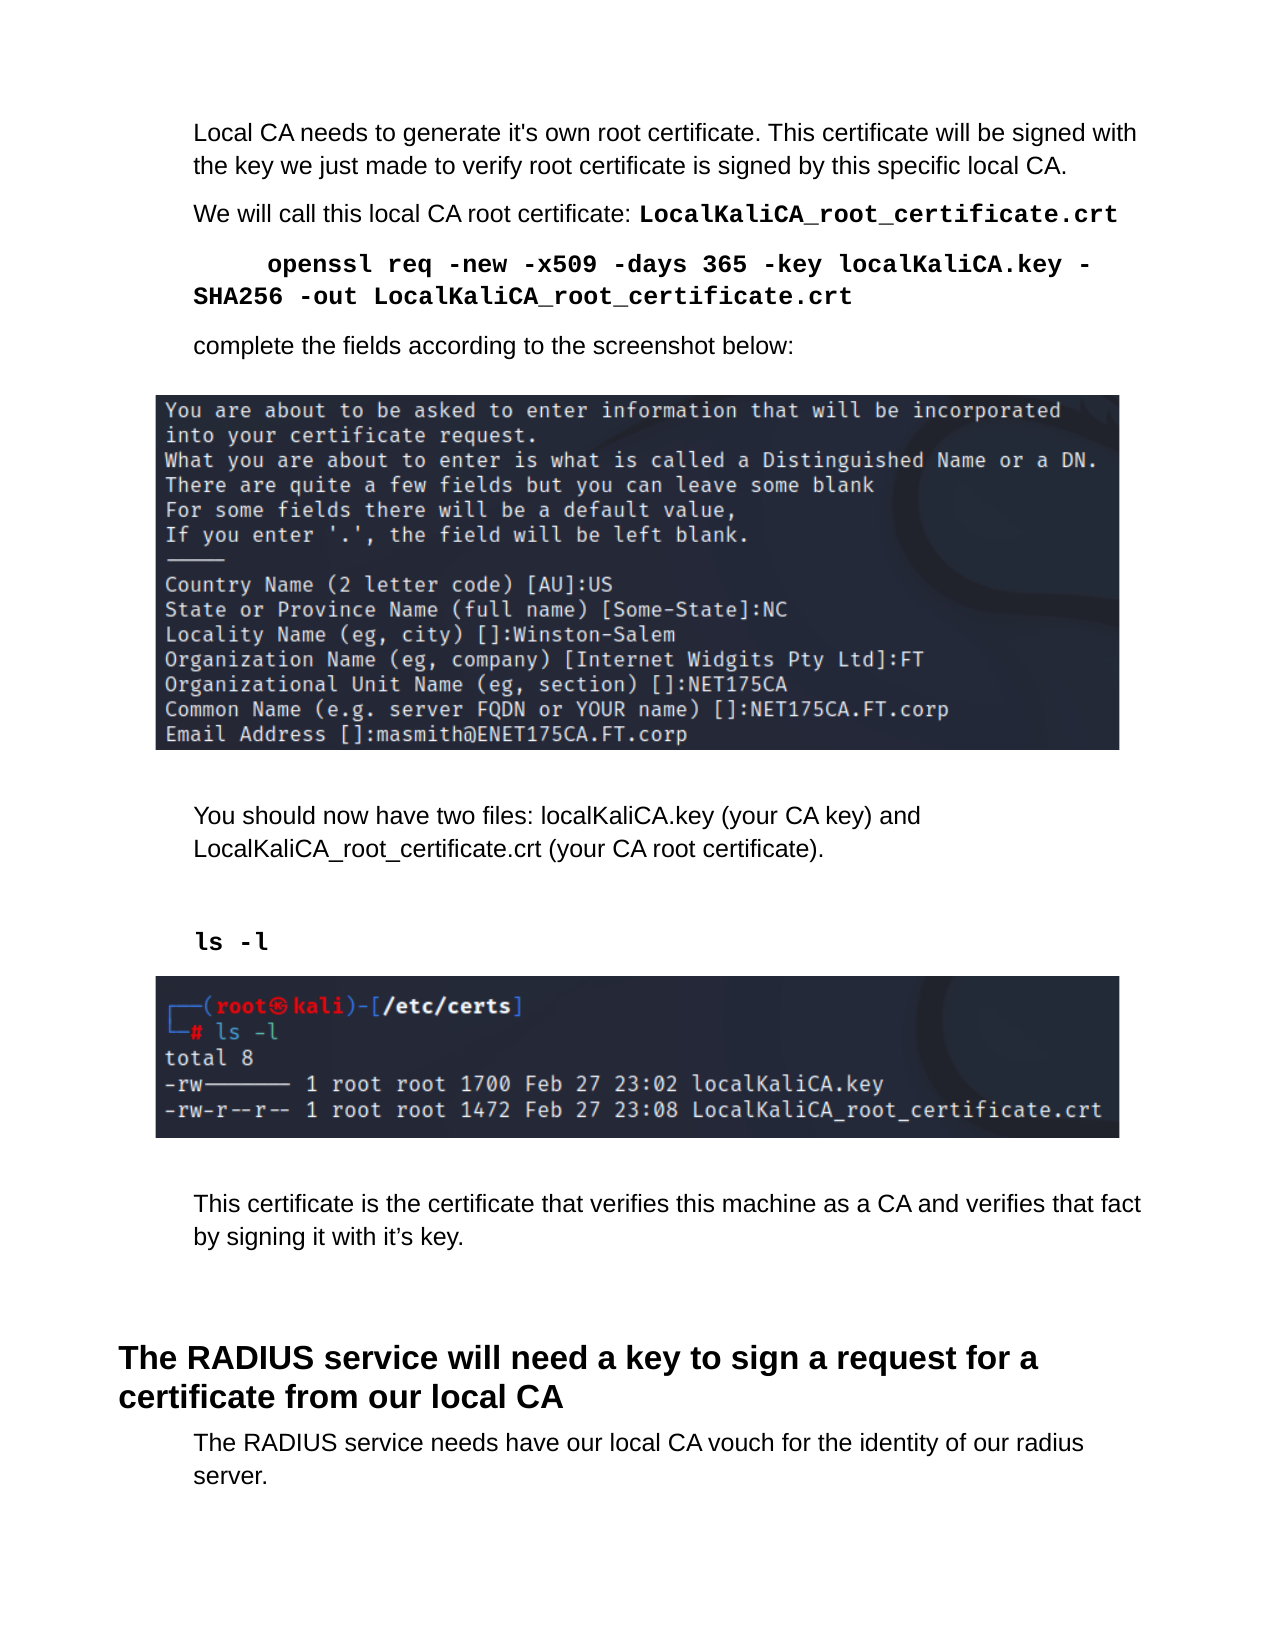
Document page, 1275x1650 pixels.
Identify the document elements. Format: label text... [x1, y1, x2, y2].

subtitle The RADIUS service will need a key to sign a request for a certificate from our local CA [118, 1338, 1157, 1415]
text This certificate is the certificate that verifies this machine as a CA and verifies that fact by signing it with it’s key. [193, 1189, 1157, 1251]
text The RADIUS service needs have our local CA vouch for the identity of our radius server. [193, 1428, 1157, 1489]
picture [155, 976, 1120, 1138]
text openssl req -new -x509 -days 365 -key localKaliCA.key -SHA256 -out LocalKaliCA_root_certificate.crt [193, 249, 1157, 312]
text You should now have two files: localKaliCA.key (your CA key) and LocalKaliCA_root_certificate.crt (your CA root certificate). [193, 801, 1157, 863]
text Local CA needs to generate it's own root certificate. This certificate will be signed with the key we just made to verify root certificate is signed by this specific local CA. [193, 118, 1157, 180]
text ls -l [193, 929, 1157, 958]
text complete the fields according to the screenshot below: [193, 331, 1157, 360]
picture [155, 395, 1120, 750]
text We will call this local CA root certificate: LocalKaliCA_root_certificate.crt [193, 199, 1157, 230]
